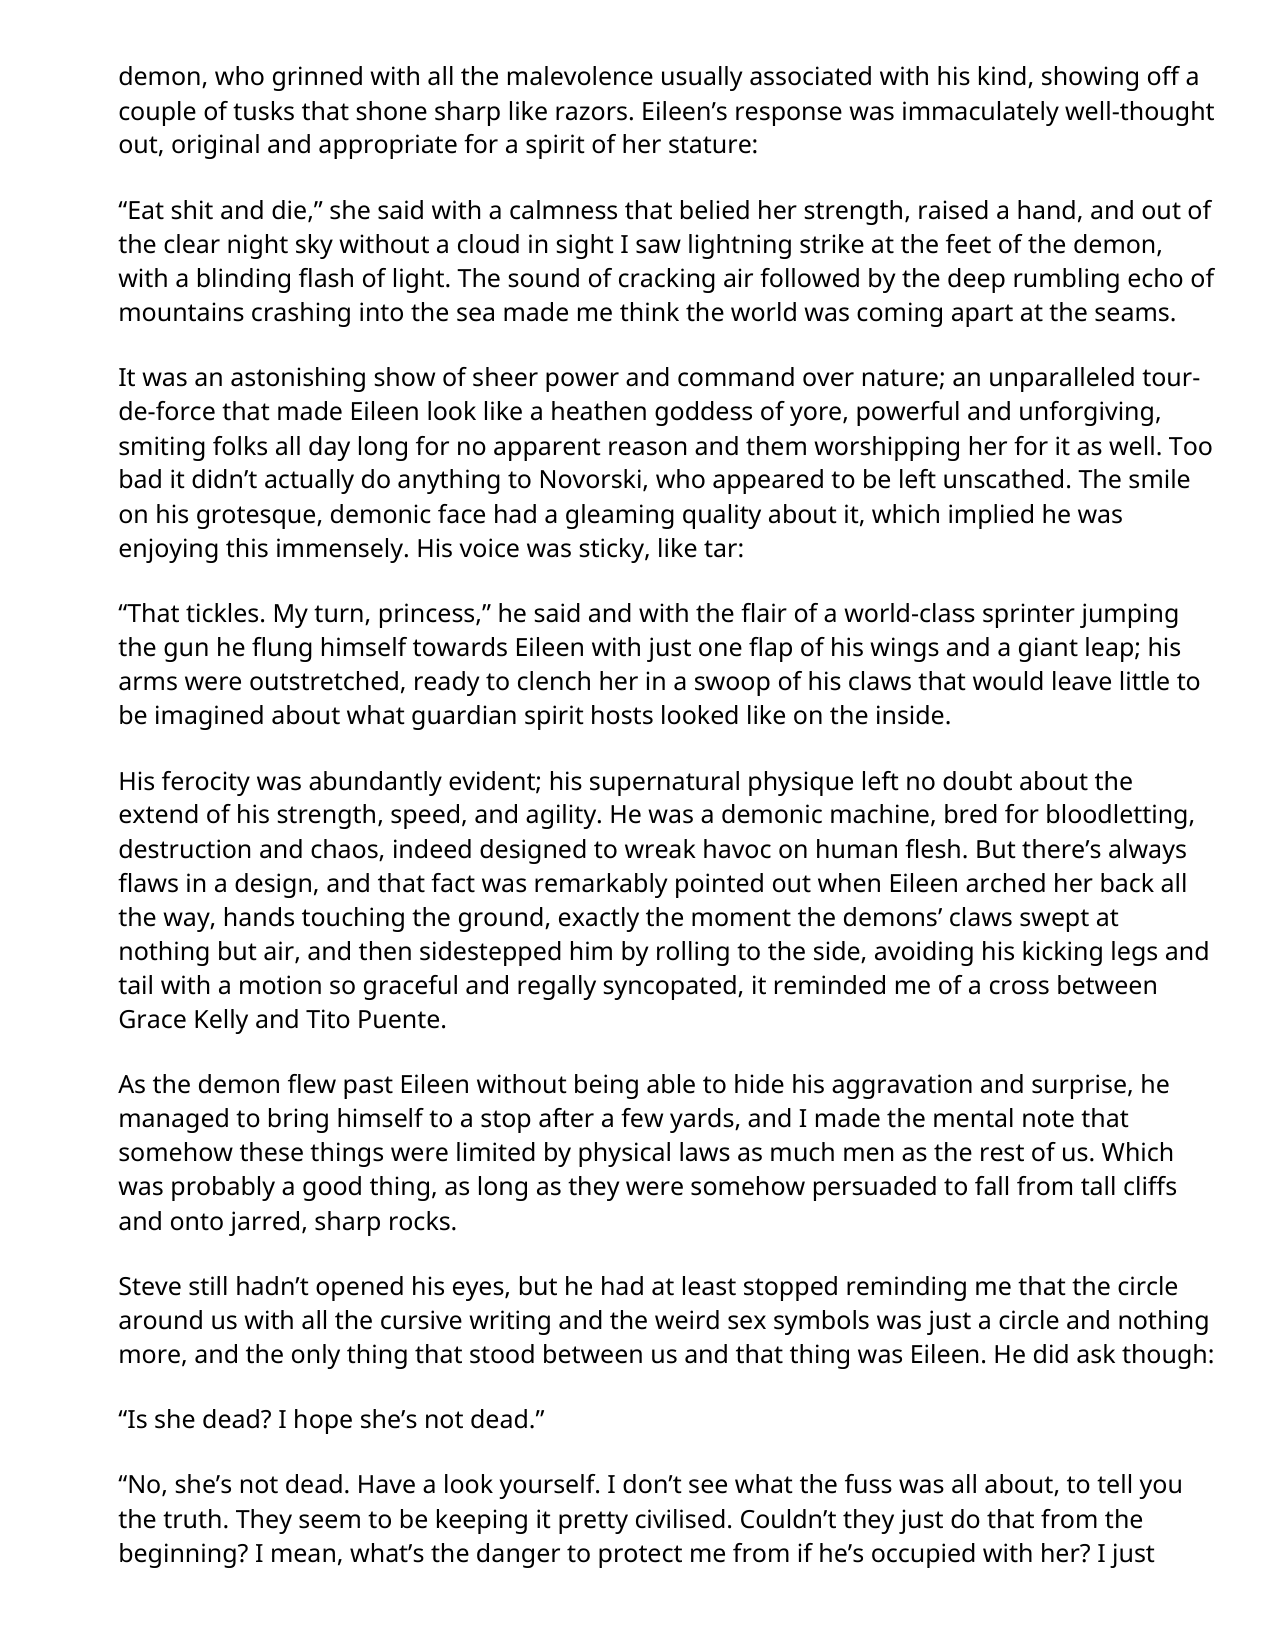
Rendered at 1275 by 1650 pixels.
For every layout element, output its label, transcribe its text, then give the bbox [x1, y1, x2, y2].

text As the demon flew past Eileen without being able to hide his aggravation and surprise, he managed to bring himself to a stop after a few yards, and I made the mental note that somehow these things were limited by physical laws as much men as the rest of us. Which was probably a good thing, as long as they were somehow persuaded to fall from tall cliffs and onto jarred, sharp rocks. [118, 1067, 1216, 1237]
text “Is she dead? I hope she’s not dead.” [118, 1402, 1216, 1436]
text It was an astonishing show of sheer power and command over nature; an unparalleled tour-de-force that made Eileen look like a heathen goddess of yore, powerful and unforgiving, smiting folks all day long for no apparent reason and them worshipping her for it as well. Too bad it didn’t actually do anything to Novorski, who appeared to be left unscathed. The smile on his grotesque, demonic face had a gleaming quality about it, which implied he was enjoying this immensely. His voice was sticky, like tar: [118, 360, 1216, 564]
text “No, she’s not dead. Have a look yourself. I don’t see what the fuss was all about, to tell you the truth. They seem to be keeping it pretty civilised. Couldn’t they just do that from the beginning? I mean, what’s the danger to protect me from if he’s occupied with her? I just [118, 1467, 1216, 1569]
text His ferocity was abundantly evident; his supernatural physique left no doubt about the extend of his strength, speed, and agility. He was a demonic machine, bred for bloodletting, destruction and chaos, indeed designed to wreak havoc on human flesh. But there’s always flaws in a design, and that fact was remarkably pointed out when Eileen arched her back all the way, hands touching the ground, exactly the moment the demons’ claws swept at nothing but air, and then sidestepped him by rolling to the side, avoiding his kicking legs and tail with a motion so graceful and regally syncopated, it reminded me of a cross between Grace Kelly and Tito Puente. [118, 763, 1216, 1036]
text Steve still hadn’t opened his eyes, but he had at least stopped reminding me that the circle around us with all the cursive writing and the weird sex symbols was just a circle and nothing more, and the only thing that stood between us and that thing was Eileen. He did ask though: [118, 1268, 1216, 1371]
text demon, who grinned with all the malevolence usually associated with his kind, showing off a couple of tusks that shone sharp like razors. Eileen’s response was immaculately well-thought out, original and appropriate for a spirit of her stature: [118, 59, 1216, 161]
text “That tickles. My turn, princess,” he said and with the flair of a world-class sprinter jumping the gun he flung himself towards Eileen with just one flap of his wings and a giant leap; his arms were outstretched, ready to clench her in a swoop of his claws that would leave little to be imagined about what guardian spirit hosts looked like on the inside. [118, 596, 1216, 732]
text “Eat shit and die,” she said with a calmness that belied her strength, raised a hand, and out of the clear night sky without a cloud in sight I saw lightning strike at the feet of the demon, with a blinding flash of light. The sound of cracking air followed by the deep rumbling echo of mountains crashing into the sea made me think the world was coming apart at the seams. [118, 192, 1216, 329]
